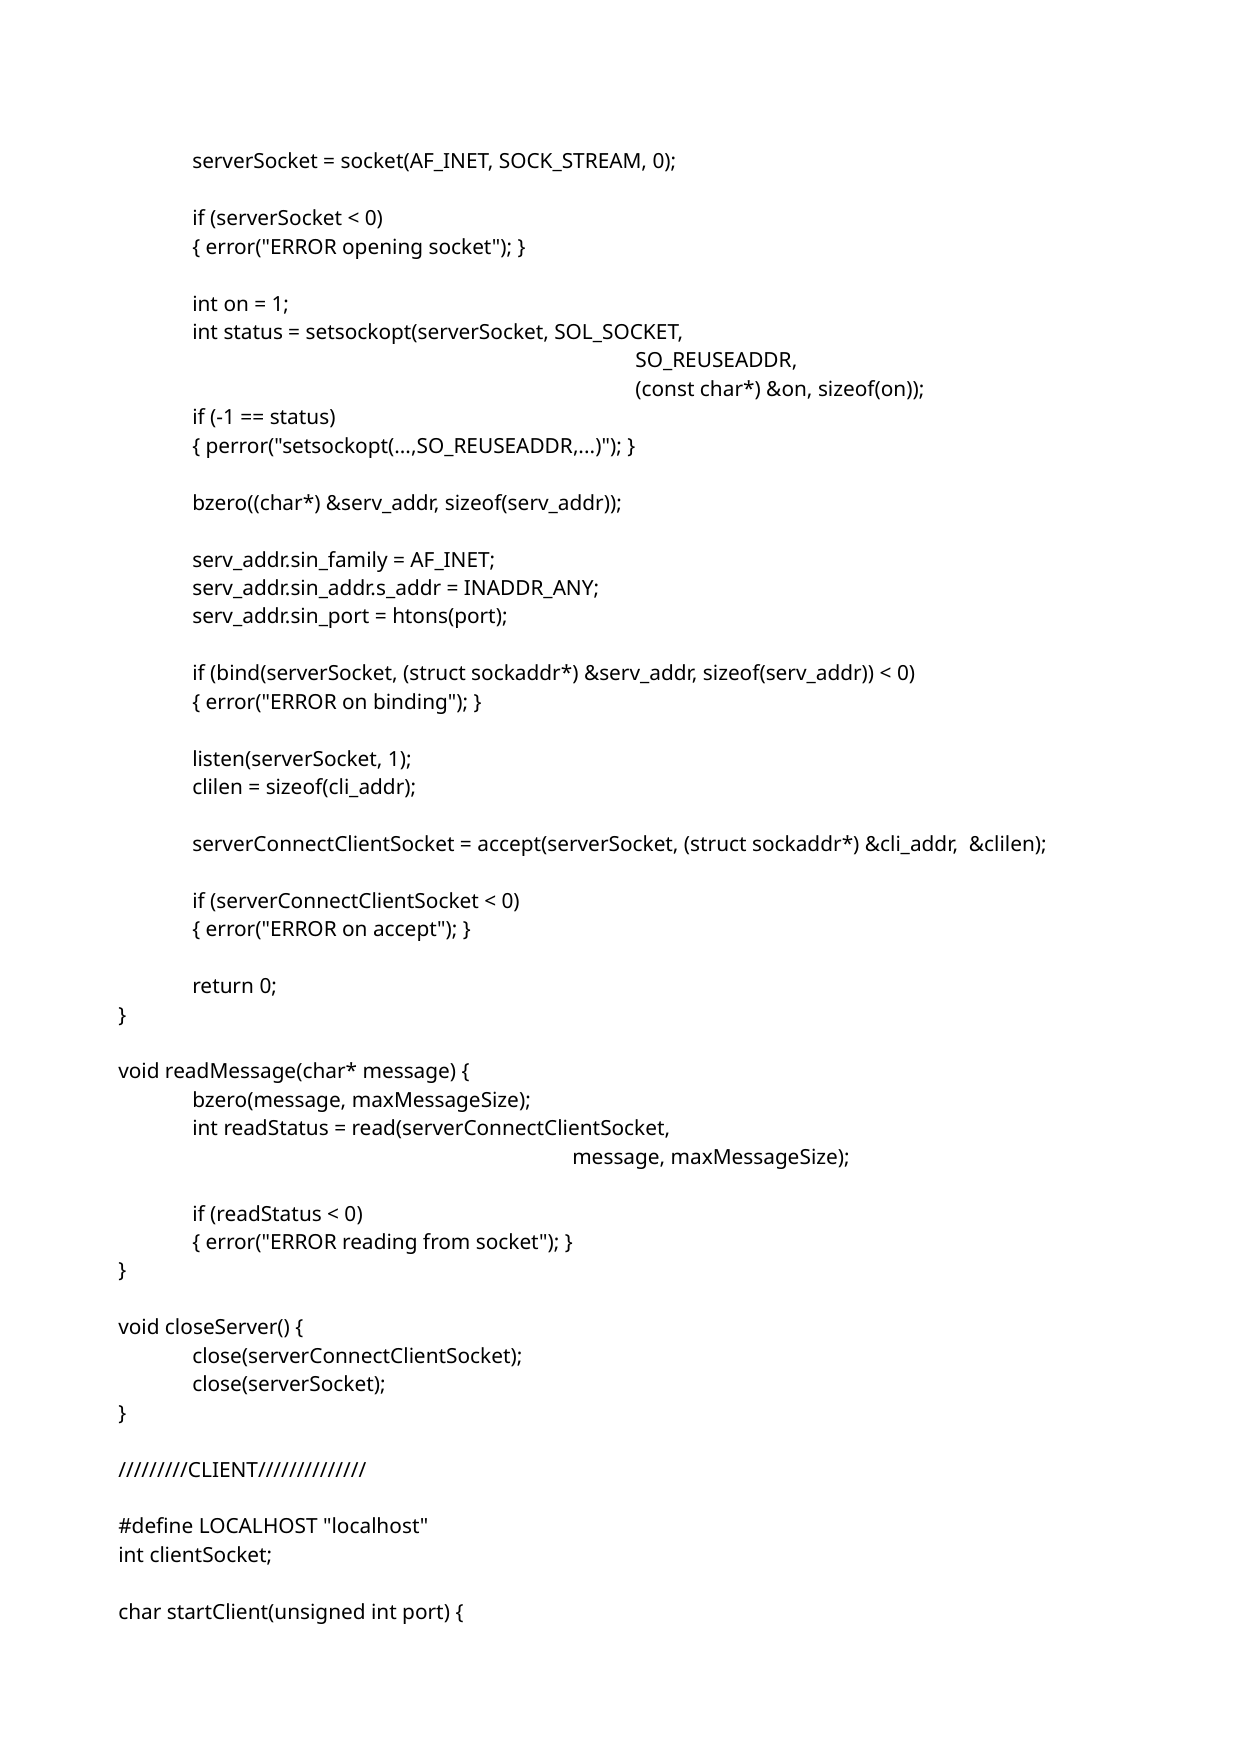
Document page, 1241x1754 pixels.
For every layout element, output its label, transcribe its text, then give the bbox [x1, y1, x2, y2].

text serv_addr.sin_port = htons(port); [118, 602, 1122, 630]
text serverSocket = socket(AF_INET, SOCK_STREAM, 0); [118, 147, 1122, 175]
text void readMessage(char* message) { [118, 1057, 1122, 1085]
text { error("ERROR reading from socket"); } [118, 1227, 1122, 1256]
text int readStatus = read(serverConnectClientSocket, [118, 1113, 1122, 1142]
text { error("ERROR on accept"); } [118, 914, 1122, 943]
text int clientSocket; [118, 1540, 1122, 1568]
text (const char*) &on, sizeof(on)); [118, 374, 1122, 402]
text } [118, 1398, 1122, 1426]
text if (readStatus < 0) [118, 1199, 1122, 1227]
text bzero((char*) &serv_addr, sizeof(serv_addr)); [118, 488, 1122, 516]
text int on = 1; [118, 289, 1122, 317]
text if (serverSocket < 0) [118, 203, 1122, 232]
text close(serverConnectClientSocket); [118, 1341, 1122, 1369]
text { error("ERROR on binding"); } [118, 687, 1122, 715]
text serverConnectClientSocket = accept(serverSocket, (struct sockaddr*) &cli_addr, &clilen); [118, 829, 1122, 857]
text int status = setsockopt(serverSocket, SOL_SOCKET, [118, 317, 1122, 346]
text if (-1 == status) [118, 402, 1122, 431]
text message, maxMessageSize); [118, 1142, 1122, 1170]
text if (serverConnectClientSocket < 0) [118, 886, 1122, 914]
text listen(serverSocket, 1); [118, 744, 1122, 772]
text clilen = sizeof(cli_addr); [118, 772, 1122, 801]
text close(serverSocket); [118, 1369, 1122, 1398]
text void closeServer() { [118, 1312, 1122, 1341]
text } [118, 1256, 1122, 1284]
text serv_addr.sin_family = AF_INET; [118, 545, 1122, 573]
text } [118, 1000, 1122, 1028]
text /////////CLIENT////////////// [118, 1455, 1122, 1483]
text if (bind(serverSocket, (struct sockaddr*) &serv_addr, sizeof(serv_addr)) < 0) [118, 658, 1122, 687]
text { error("ERROR opening socket"); } [118, 232, 1122, 260]
text #define LOCALHOST "localhost" [118, 1512, 1122, 1540]
text serv_addr.sin_addr.s_addr = INADDR_ANY; [118, 573, 1122, 602]
text bzero(message, maxMessageSize); [118, 1085, 1122, 1113]
text char startClient(unsigned int port) { [118, 1597, 1122, 1625]
text SO_REUSEADDR, [118, 346, 1122, 374]
text { perror("setsockopt(...,SO_REUSEADDR,...)"); } [118, 431, 1122, 459]
text return 0; [118, 971, 1122, 1000]
